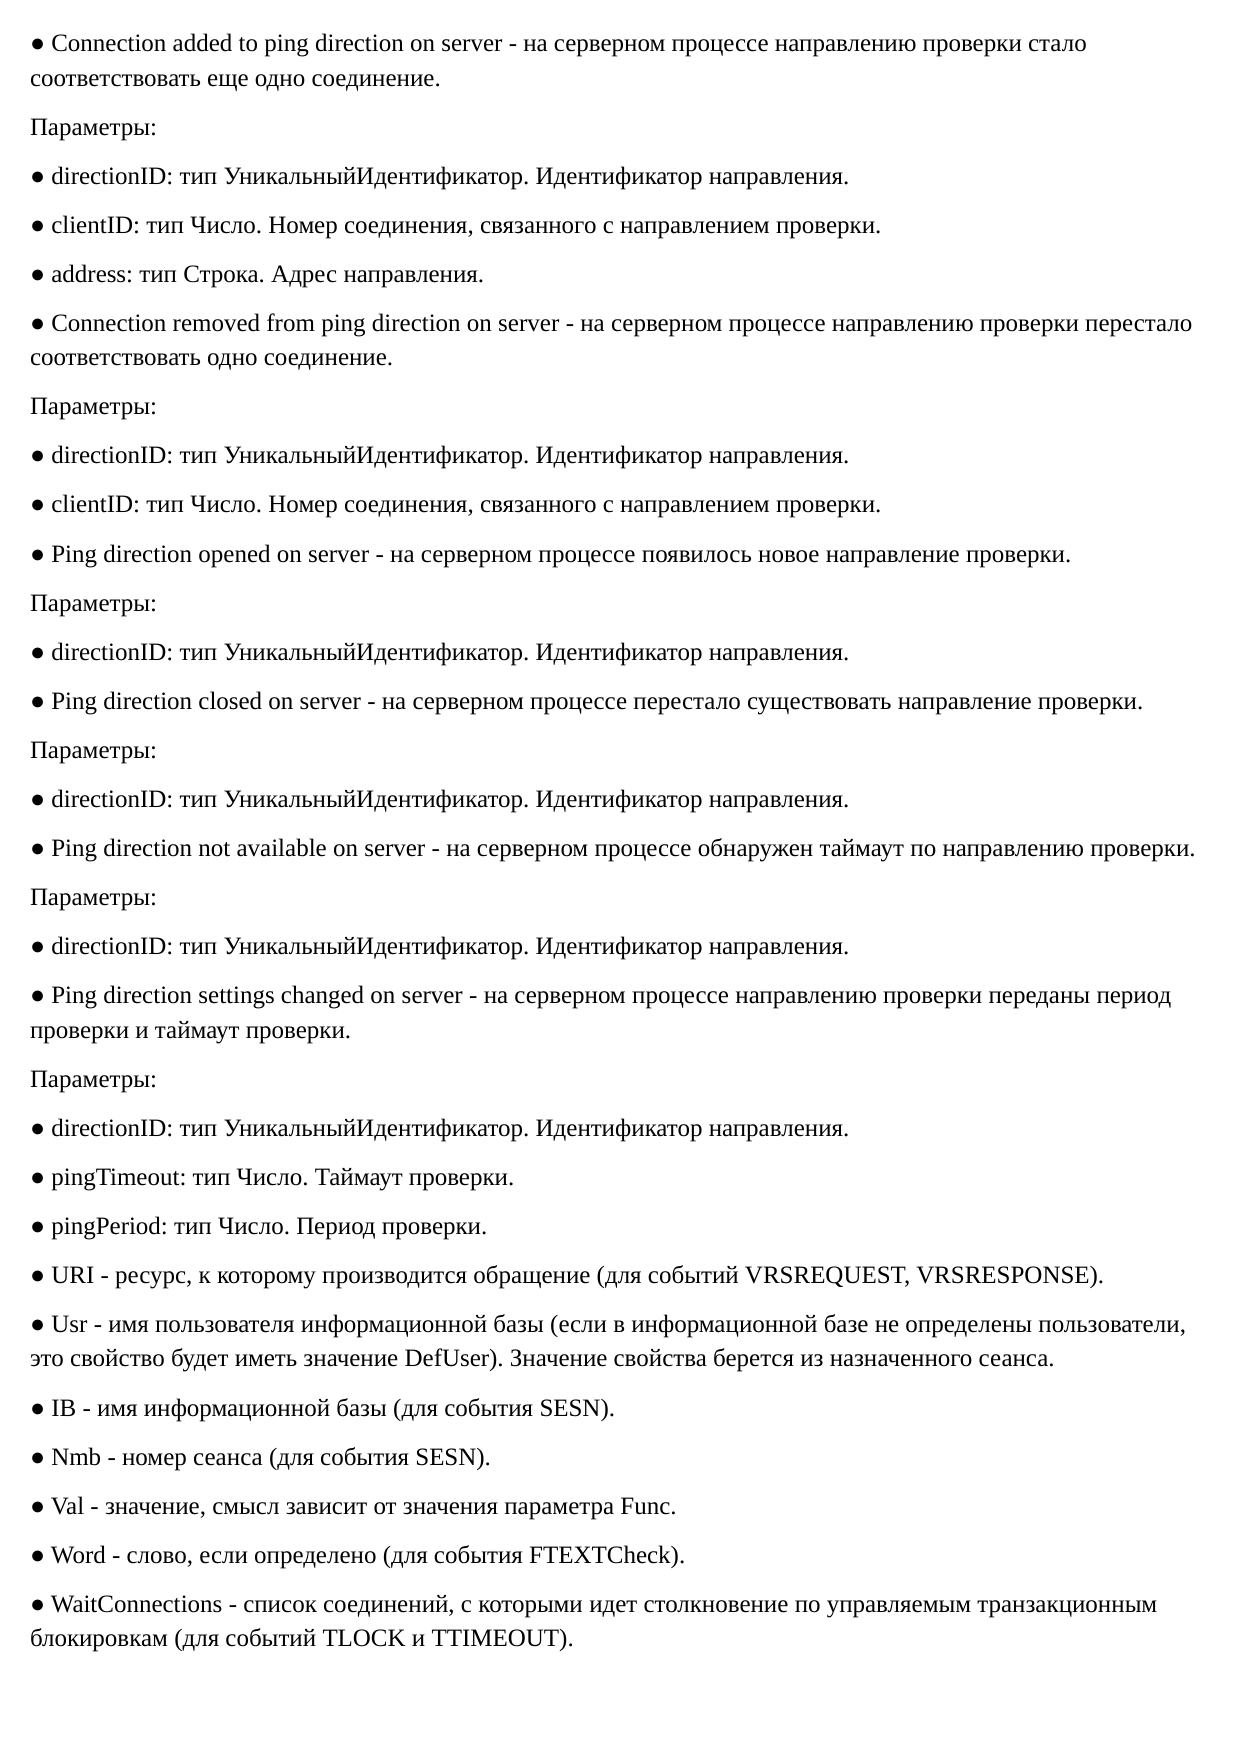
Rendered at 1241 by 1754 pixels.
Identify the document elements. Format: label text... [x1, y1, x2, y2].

text ● Connection added to ping direction on server ‑ на серверном процессе направлению проверки стало соответствовать еще одно соединение. [30, 28, 1211, 91]
text ● Nmb ‑ номер сеанса (для события SESN). [30, 1442, 1211, 1470]
text ● directionID: тип УникальныйИдентификатор. Идентификатор направления. [30, 441, 1211, 469]
text Параметры: [30, 391, 1211, 420]
text ● directionID: тип УникальныйИдентификатор. Идентификатор направления. [30, 931, 1211, 960]
text ● address: тип Строка. Адрес направления. [30, 259, 1211, 288]
text ● Usr ‑ имя пользователя информационной базы (если в информационной базе не определены пользователи, это свойство будет иметь значение DefUser). Значение свойства берется из назначенного сеанса. [30, 1309, 1211, 1372]
text ● directionID: тип УникальныйИдентификатор. Идентификатор направления. [30, 784, 1211, 813]
text ● Ping direction opened on server ‑ на серверном процессе появилось новое направление проверки. [30, 539, 1211, 567]
text Параметры: [30, 588, 1211, 616]
text Параметры: [30, 882, 1211, 911]
text ● Connection removed from ping direction on server ‑ на серверном процессе направлению проверки перестало соответствовать одно соединение. [30, 308, 1211, 371]
text ● IB ‑ имя информационной базы (для события SESN). [30, 1393, 1211, 1421]
text ● Val ‑ значение, смысл зависит от значения параметра Func. [30, 1491, 1211, 1519]
text ● pingPeriod: тип Число. Период проверки. [30, 1211, 1211, 1240]
text Параметры: [30, 1064, 1211, 1092]
text ● directionID: тип УникальныйИдентификатор. Идентификатор направления. [30, 1113, 1211, 1142]
text ● URI ‑ ресурс, к которому производится обращение (для событий VRSREQUEST, VRSRESPONSE). [30, 1260, 1211, 1289]
text Параметры: [30, 735, 1211, 764]
text ● directionID: тип УникальныйИдентификатор. Идентификатор направления. [30, 637, 1211, 666]
text ● WaitConnections ‑ список соединений, с которыми идет столкновение по управляемым транзакционным блокировкам (для событий TLOCK и TTIMEOUT). [30, 1589, 1211, 1652]
text ● Word ‑ слово, если определено (для события FTEXTCheck). [30, 1540, 1211, 1568]
text ● Ping direction settings changed on server ‑ на серверном процессе направлению проверки переданы период проверки и таймаут проверки. [30, 980, 1211, 1043]
text ● directionID: тип УникальныйИдентификатор. Идентификатор направления. [30, 161, 1211, 189]
text ● pingTimeout: тип Число. Таймаут проверки. [30, 1162, 1211, 1191]
text ● clientID: тип Число. Номер соединения, связанного с направлением проверки. [30, 210, 1211, 238]
text Параметры: [30, 112, 1211, 140]
text ● clientID: тип Число. Номер соединения, связанного с направлением проверки. [30, 489, 1211, 518]
text ● Ping direction not available on server ‑ на серверном процессе обнаружен таймаут по направлению проверки. [30, 833, 1211, 862]
text ● Ping direction closed on server ‑ на серверном процессе перестало существовать направление проверки. [30, 686, 1211, 714]
